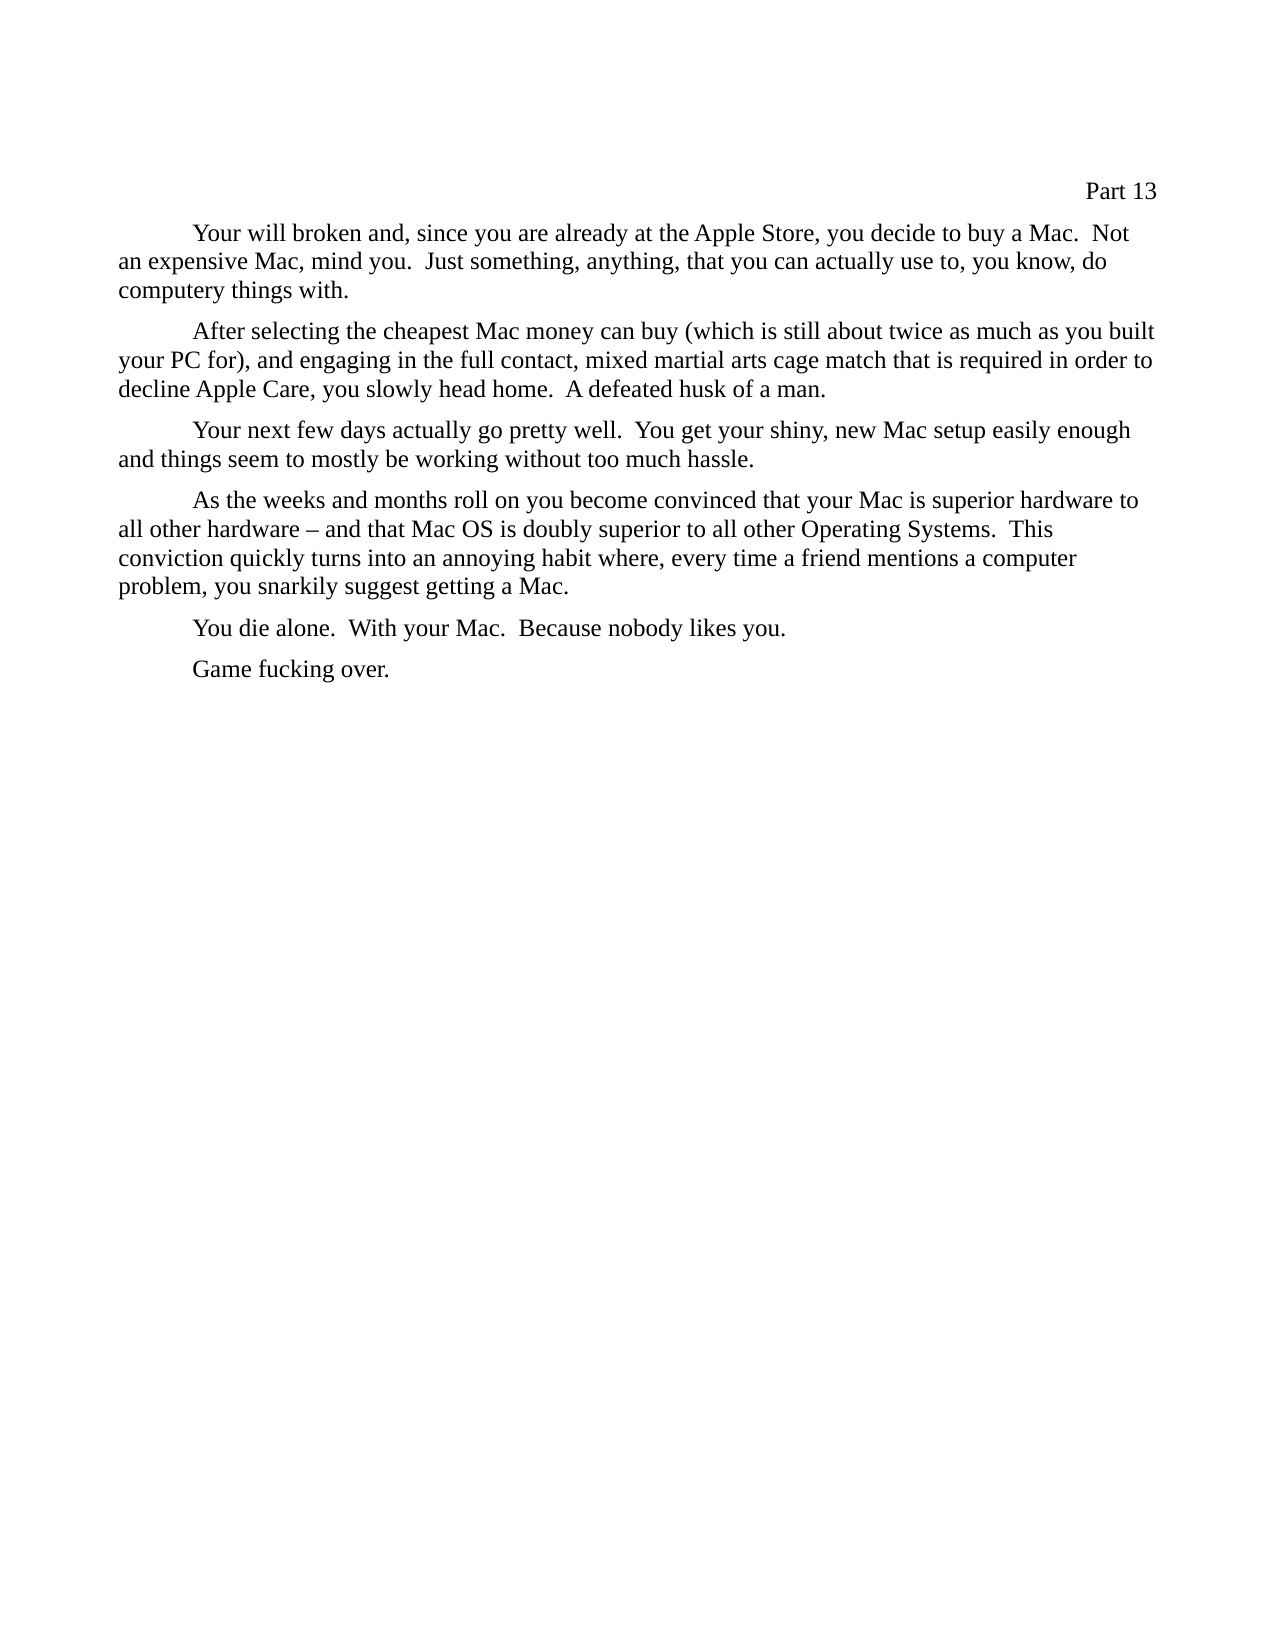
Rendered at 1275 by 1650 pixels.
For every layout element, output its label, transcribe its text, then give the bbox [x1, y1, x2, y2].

text Your next few days actually go pretty well. You get your shiny, new Mac setup easily enough and things seem to mostly be working without too much hassle. [118, 415, 1157, 473]
text Part 13 [118, 176, 1157, 205]
text After selecting the cheapest Mac money can buy (which is still about twice as much as you built your PC for), and engaging in the full contact, mixed martial arts cage match that is required in order to decline Apple Care, you slowly head home. A defeated husk of a man. [118, 316, 1157, 403]
text Game fucking over. [118, 654, 1157, 683]
text As the weeks and months roll on you become convinced that your Mac is superior hardware to all other hardware – and that Mac OS is doubly superior to all other Operating Systems. This conviction quickly turns into an annoying habit where, every time a friend mentions a computer problem, you snarkily suggest getting a Mac. [118, 485, 1157, 600]
text Your will broken and, since you are already at the Apple Store, you decide to buy a Mac. Not an expensive Mac, mind you. Just something, anything, that you can actually use to, you know, do computery things with. [118, 218, 1157, 304]
text You die alone. With your Mac. Because nobody likes you. [118, 613, 1157, 641]
